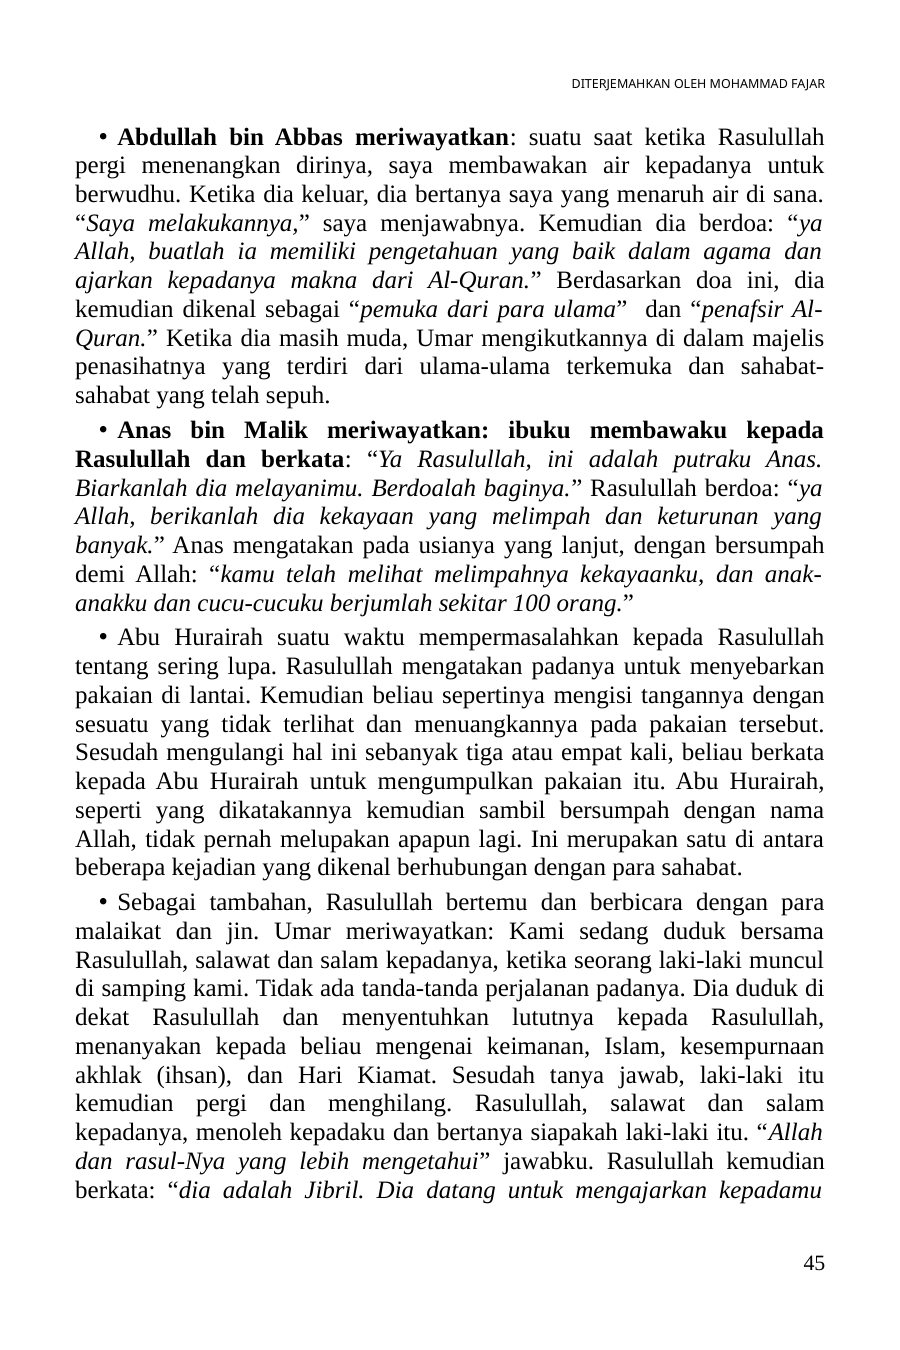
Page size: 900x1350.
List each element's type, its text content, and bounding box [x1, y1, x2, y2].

list Sebagai tambahan, Rasulullah bertemu dan berbicara dengan para malaikat dan jin. Umar meriwayatkan: Kami sedang duduk bersama Rasulullah, salawat dan salam kepadanya, ketika seorang laki-laki muncul di samping kami. Tidak ada tanda-tanda perjalanan padanya. Dia duduk di dekat Rasulullah dan menyentuhkan lututnya kepada Rasulullah, menanyakan kepada beliau mengenai keimanan, Islam, kesempurnaan akhlak (ihsan), dan Hari Kiamat. Sesudah tanya jawab, laki-laki itu kemudian pergi dan menghilang. Rasulullah, salawat dan salam kepadanya, menoleh kepadaku dan bertanya siapakah laki-laki itu. “Allah dan rasul-Nya yang lebih mengetahui” jawabku. Rasulullah kemudian berkata: “dia adalah Jibril. Dia datang untuk mengajarkan kepadamu [75, 887, 825, 1203]
list Abdullah bin Abbas meriwayatkan: suatu saat ketika Rasulullah pergi menenangkan dirinya, saya membawakan air kepadanya untuk berwudhu. Ketika dia keluar, dia bertanya saya yang menaruh air di sana. “Saya melakukannya,” saya menjawabnya. Kemudian dia berdoa: “ya Allah, buatlah ia memiliki pengetahuan yang baik dalam agama dan ajarkan kepadanya makna dari Al-Quran.” Berdasarkan doa ini, dia kemudian dikenal sebagai “pemuka dari para ulama” dan “penafsir Al-Quran.” Ketika dia masih muda, Umar mengikutkannya di dalam majelis penasihatnya yang terdiri dari ulama-ulama terkemuka dan sahabat-sahabat yang telah sepuh. [75, 122, 825, 409]
list Anas bin Malik meriwayatkan: ibuku membawaku kepada Rasulullah dan berkata: “Ya Rasulullah, ini adalah putraku Anas. Biarkanlah dia melayanimu. Berdoalah baginya.” Rasulullah berdoa: “ya Allah, berikanlah dia kekayaan yang melimpah dan keturunan yang banyak.” Anas mengatakan pada usianya yang lanjut, dengan bersumpah demi Allah: “kamu telah melihat melimpahnya kekayaanku, dan anak-anakku dan cucu-cucuku berjumlah sekitar 100 orang.” [75, 415, 825, 616]
list Abu Hurairah suatu waktu mempermasalahkan kepada Rasulullah tentang sering lupa. Rasulullah mengatakan padanya untuk menyebarkan pakaian di lantai. Kemudian beliau sepertinya mengisi tangannya dengan sesuatu yang tidak terlihat dan menuangkannya pada pakaian tersebut. Sesudah mengulangi hal ini sebanyak tiga atau empat kali, beliau berkata kepada Abu Hurairah untuk mengumpulkan pakaian itu. Abu Hurairah, seperti yang dikatakannya kemudian sambil bersumpah dengan nama Allah, tidak pernah melupakan apapun lagi. Ini merupakan satu di antara beberapa kejadian yang dikenal berhubungan dengan para sahabat. [75, 622, 825, 881]
